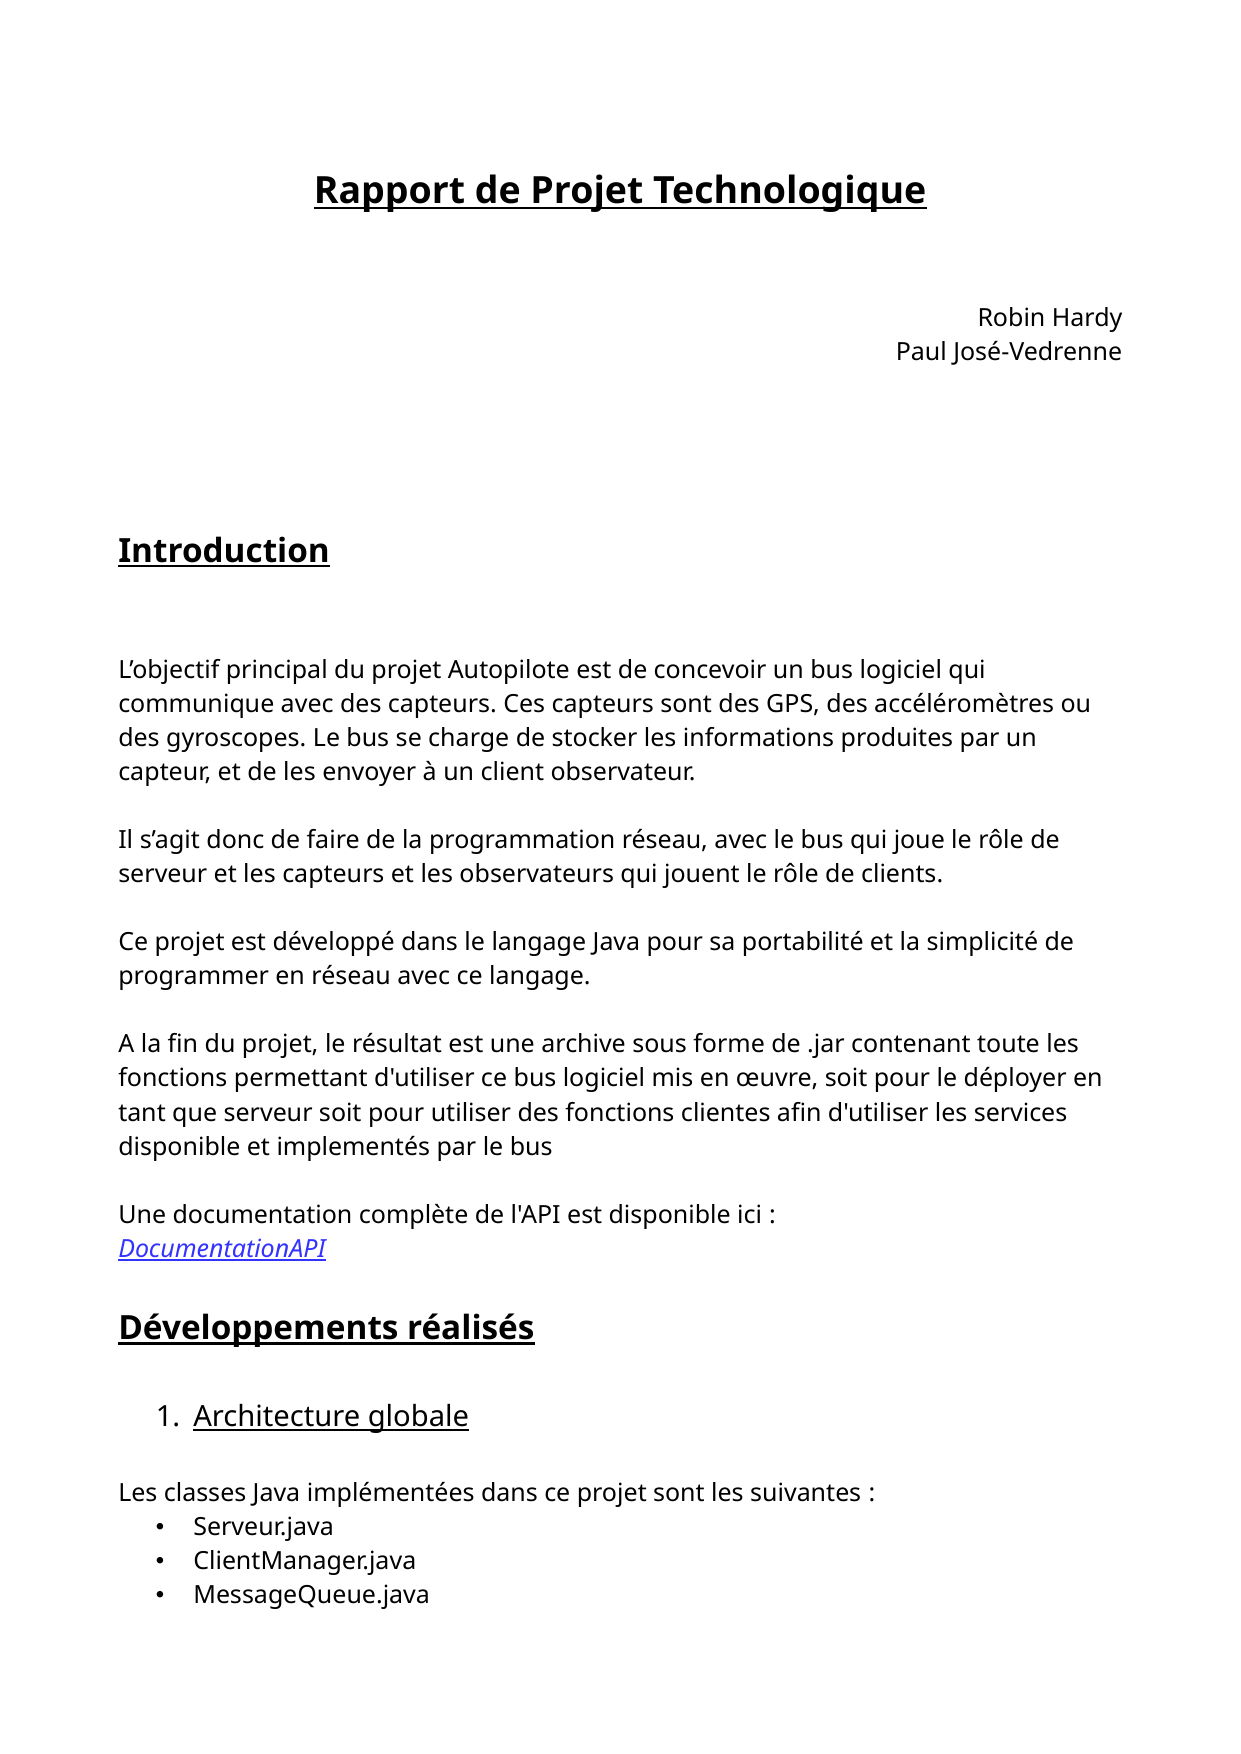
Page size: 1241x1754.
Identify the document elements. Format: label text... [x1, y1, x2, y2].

list Serveur.java [156, 1508, 1122, 1542]
text Robin Hardy [118, 300, 1122, 334]
text Développements réalisés [118, 1304, 1122, 1349]
text Ce projet est développé dans le langage Java pour sa portabilité et la simplicité de programmer en réseau avec ce langage. [118, 924, 1122, 992]
text L’objectif principal du projet Autopilote est de concevoir un bus logiciel qui communique avec des capteurs. Ces capteurs sont des GPS, des accéléromètres ou des gyroscopes. Le bus se charge de stocker les informations produites par un capteur, et de les envoyer à un client observateur. [118, 651, 1122, 788]
text Introduction [118, 527, 1122, 572]
list ClientManager.java [156, 1542, 1122, 1577]
text Paul José-Vedrenne [118, 334, 1122, 368]
text Une documentation complète de l'API est disponible ici : [118, 1196, 1122, 1230]
list Architecture globale [156, 1395, 1122, 1435]
text Il s’agit donc de faire de la programmation réseau, avec le bus qui joue le rôle de serveur et les capteurs et les observateurs qui jouent le rôle de clients. [118, 822, 1122, 890]
text A la fin du projet, le résultat est une archive sous forme de .jar contenant toute les fonctions permettant d'utiliser ce bus logiciel mis en œuvre, soit pour le déployer en tant que serveur soit pour utiliser des fonctions clientes afin d'utiliser les services disponible et implementés par le bus [118, 1026, 1122, 1162]
text Rapport de Projet Technologique [118, 163, 1122, 214]
list MessageQueue.java [156, 1577, 1122, 1611]
text DocumentationAPI [118, 1230, 1122, 1264]
text Les classes Java implémentées dans ce projet sont les suivantes : [118, 1474, 1122, 1508]
